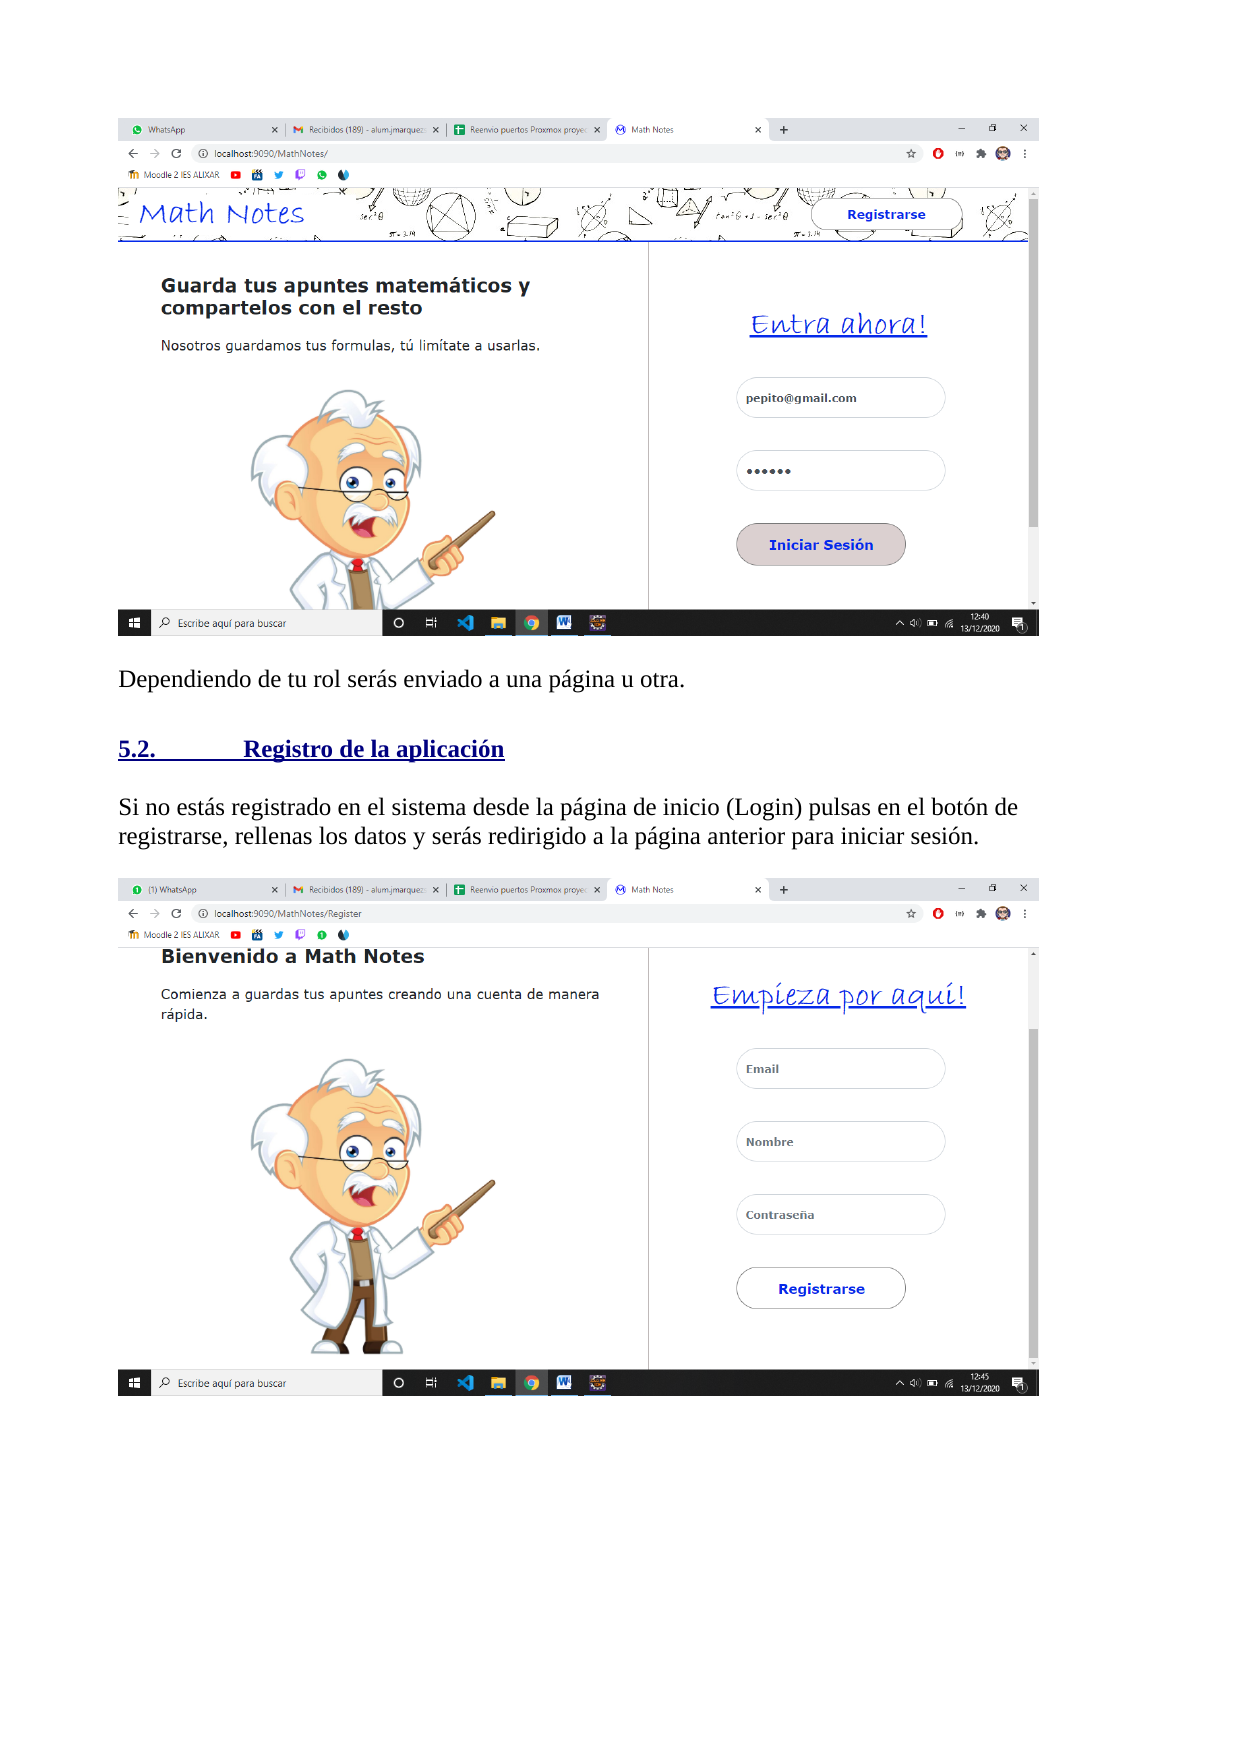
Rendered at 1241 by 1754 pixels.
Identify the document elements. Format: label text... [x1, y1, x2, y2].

text Dependiendo de tu rol serás enviado a una página u otra. [118, 664, 1122, 693]
text 5.2. Registro de la aplicación [118, 734, 1122, 763]
text Si no estás registrado en el sistema desde la página de inicio (Login) pulsas en el botón de registrarse, rellenas los datos y serás redirigido a la página anterior para iniciar sesión. [118, 792, 1122, 849]
